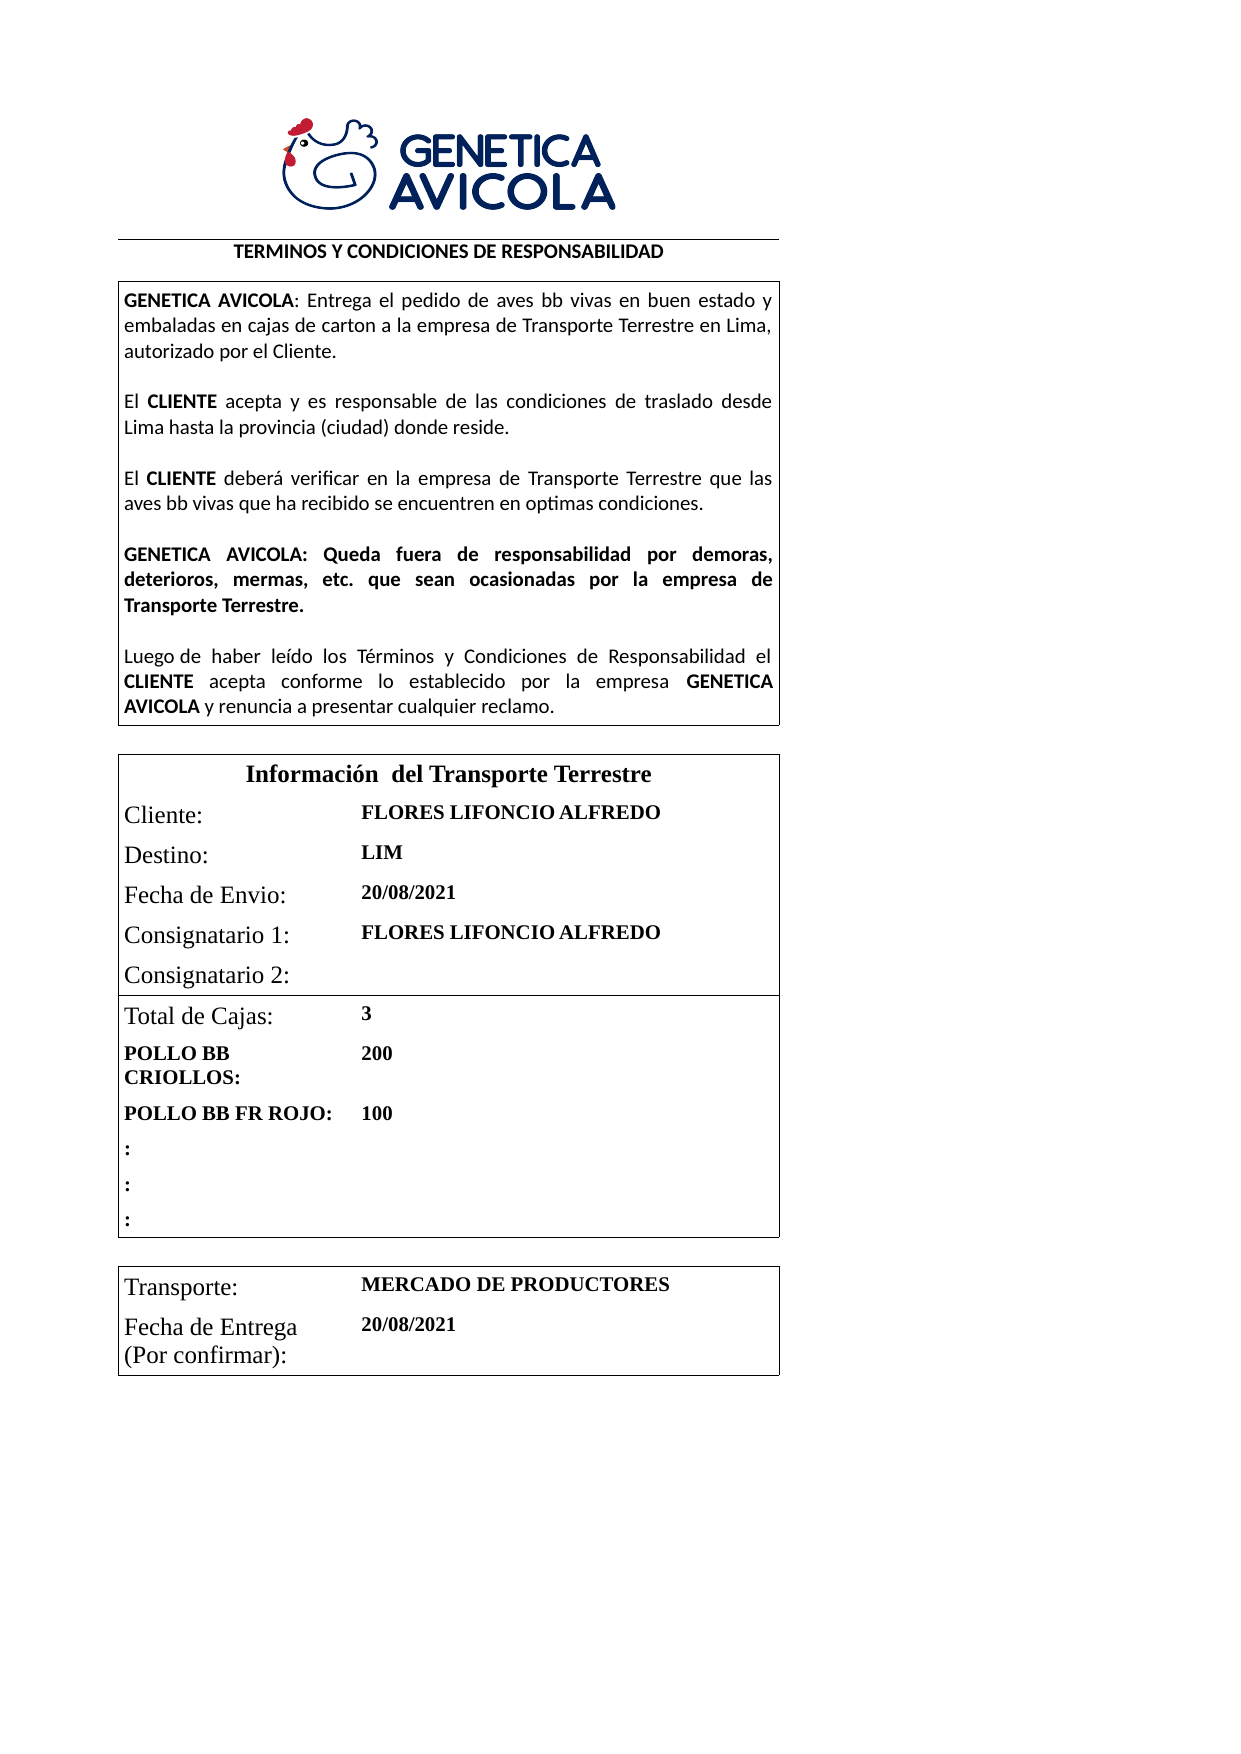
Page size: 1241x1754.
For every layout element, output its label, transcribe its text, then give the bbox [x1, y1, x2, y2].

table_cell Destino: [119, 834, 356, 874]
table_cell Total de Cajas: [119, 996, 356, 1035]
table_cell : [119, 1130, 356, 1166]
table_cell FLORES LIFONCIO ALFREDO [356, 794, 779, 834]
table_cell Transporte: [119, 1267, 356, 1306]
table_cell GENETICA AVICOLA: Entrega el pedido de aves bb vivas en buen estado y embaladas en cajas de carton a la empresa de Transporte Terrestre en Lima, autorizado por el Cliente. El CLIENTE acepta y es responsable de las condiciones de traslado desde Lima hasta la provincia (ciudad) donde reside. El CLIENTE deberá verificar en la empresa de Transporte Terrestre que las aves bb vivas que ha recibido se encuentren en optimas condiciones. GENETICA AVICOLA: Queda fuera de responsabilidad por demoras, deterioros, mermas, etc. que sean ocasionadas por la empresa de Transporte Terrestre. Luego de haber leído los Términos y Condiciones de Responsabilidad el CLIENTE acepta conforme lo establecido por la empresa GENETICA AVICOLA y renuncia a presentar cualquier reclamo. [119, 282, 779, 725]
table_cell LIM [356, 834, 779, 874]
table_cell [356, 1130, 779, 1166]
table_cell 3 [356, 996, 779, 1035]
table_cell 100 [356, 1095, 779, 1130]
table_cell POLLO BB CRIOLLOS: [119, 1035, 356, 1095]
picture [282, 118, 616, 210]
table_cell [118, 1238, 356, 1266]
table_cell [356, 955, 779, 995]
table_cell Fecha de Entrega (Por confirmar): [119, 1306, 356, 1375]
table_cell POLLO BB FR ROJO: [119, 1095, 356, 1130]
table_cell Consignatario 2: [119, 955, 356, 995]
table_cell FLORES LIFONCIO ALFREDO [356, 915, 779, 955]
table_cell Fecha de Envio: [119, 874, 356, 914]
table_cell Cliente: [119, 794, 356, 834]
table_header Información del Transporte Terrestre [119, 755, 779, 794]
table_cell MERCADO DE PRODUCTORES [356, 1267, 779, 1306]
table_cell 200 [356, 1035, 779, 1095]
table_cell [356, 1166, 779, 1201]
table_cell : [119, 1201, 356, 1237]
table_cell 20/08/2021 [356, 1306, 779, 1375]
table_cell [356, 1238, 779, 1266]
table_cell [356, 1201, 779, 1237]
table_cell Consignatario 1: [119, 915, 356, 955]
table_cell : [119, 1166, 356, 1201]
table_header TERMINOS Y CONDICIONES DE RESPONSABILIDAD [118, 240, 779, 281]
table_cell 20/08/2021 [356, 874, 779, 914]
